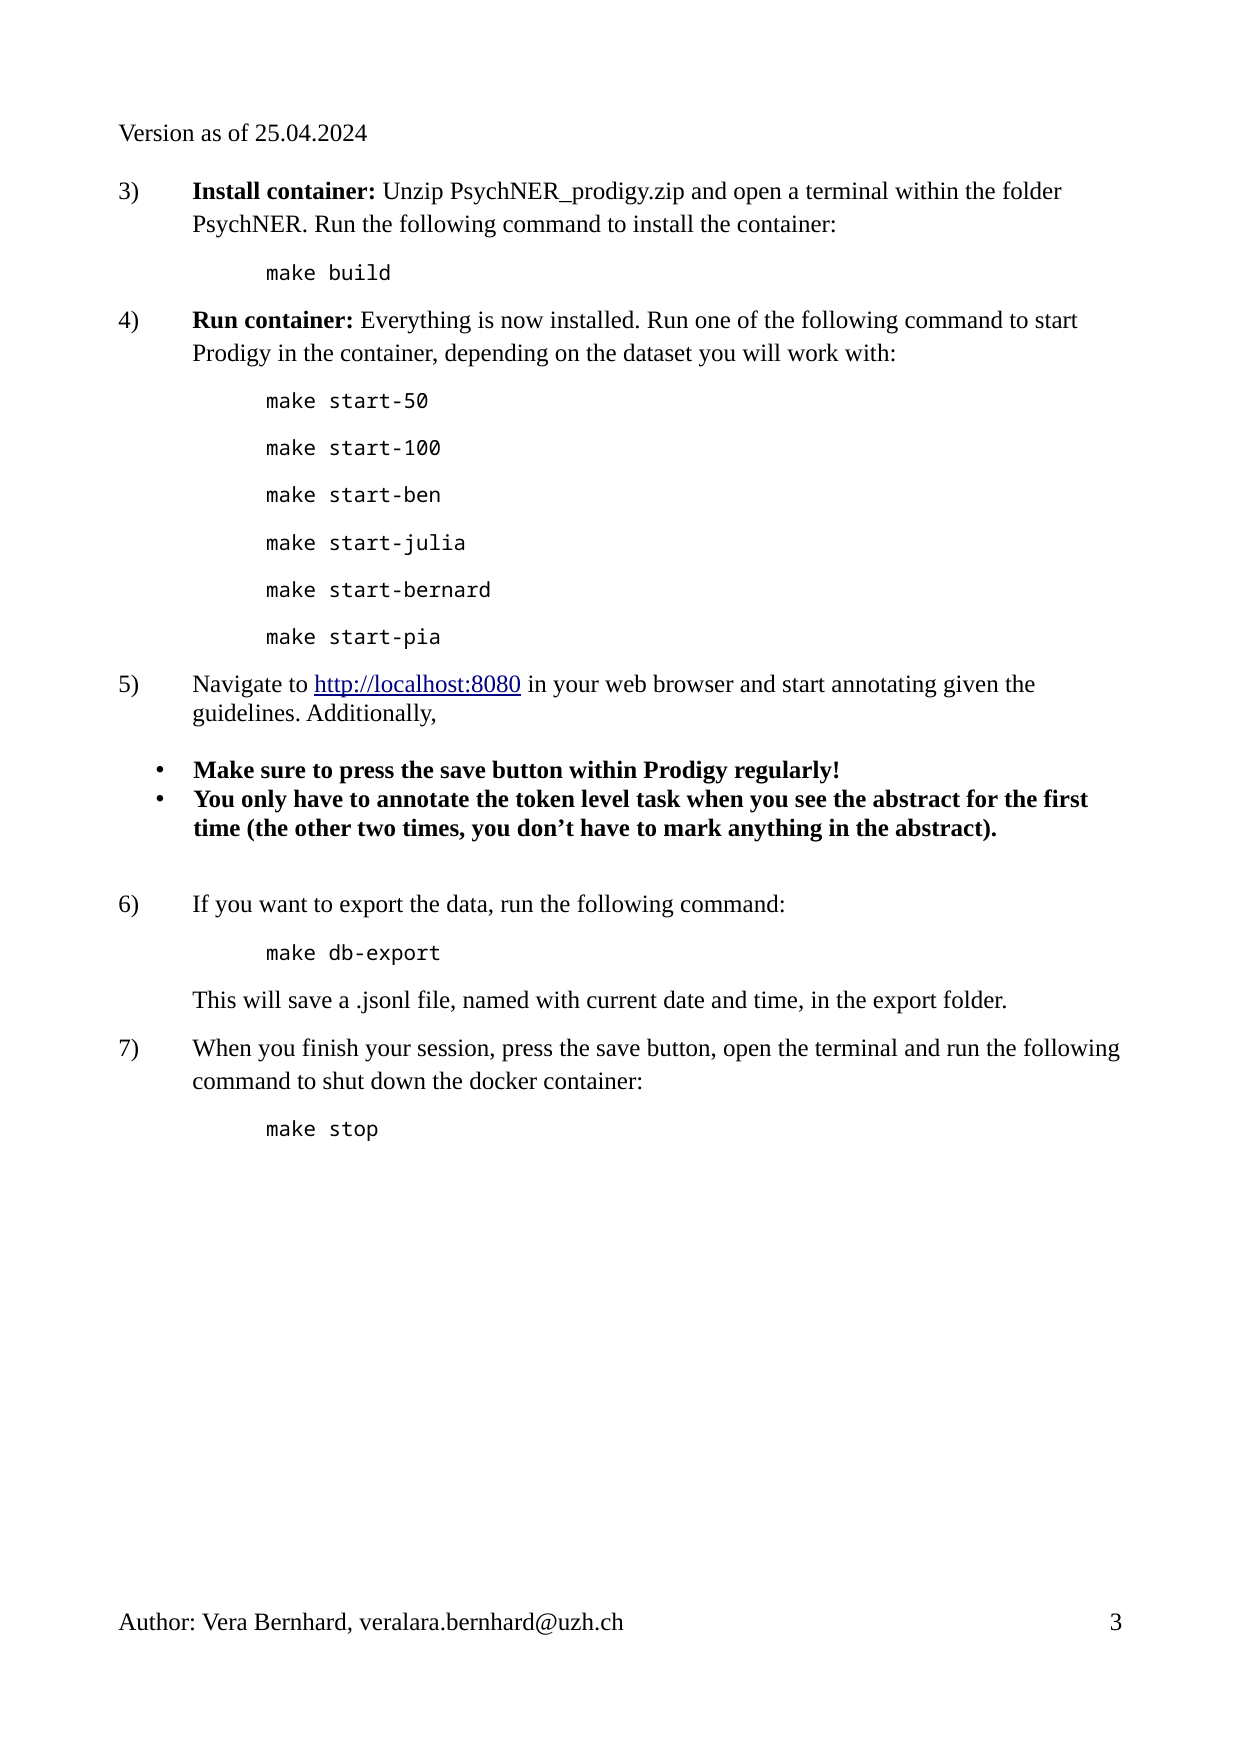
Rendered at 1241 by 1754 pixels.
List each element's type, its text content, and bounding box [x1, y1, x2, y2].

text 6) If you want to export the data, run the following command: [118, 889, 1122, 918]
text 7) When you finish your session, press the save button, open the terminal and run the following command to shut down the docker container: [118, 1033, 1122, 1095]
text make start-100 [192, 433, 1122, 462]
text This will save a .jsonl file, named with current date and time, in the export folder. [118, 985, 1122, 1014]
text 4) Run container: Everything is now installed. Run one of the following command to start Prodigy in the container, depending on the dataset you will work with: [118, 305, 1122, 367]
text make build [192, 257, 1122, 286]
list You only have to annotate the token level task when you see the abstract for the first time (the other two times, you don’t have to mark anything in the abstract). [156, 784, 1122, 842]
text make start-bernard [192, 575, 1122, 603]
text make db-export [192, 937, 1122, 966]
text 5) Navigate to http://localhost:8080 in your web browser and start annotating given the guidelines. Additionally, [118, 669, 1122, 727]
text 3) Install container: Unzip PsychNER_prodigy.zip and open a terminal within the folder PsychNER. Run the following command to install the container: [118, 176, 1122, 238]
text make start-50 [192, 386, 1122, 414]
text make stop [192, 1113, 1122, 1143]
text make start-julia [192, 528, 1122, 556]
list Make sure to press the save button within Prodigy regularly! [156, 755, 1122, 784]
text make start-pia [192, 622, 1122, 650]
text make start-ben [192, 480, 1122, 509]
